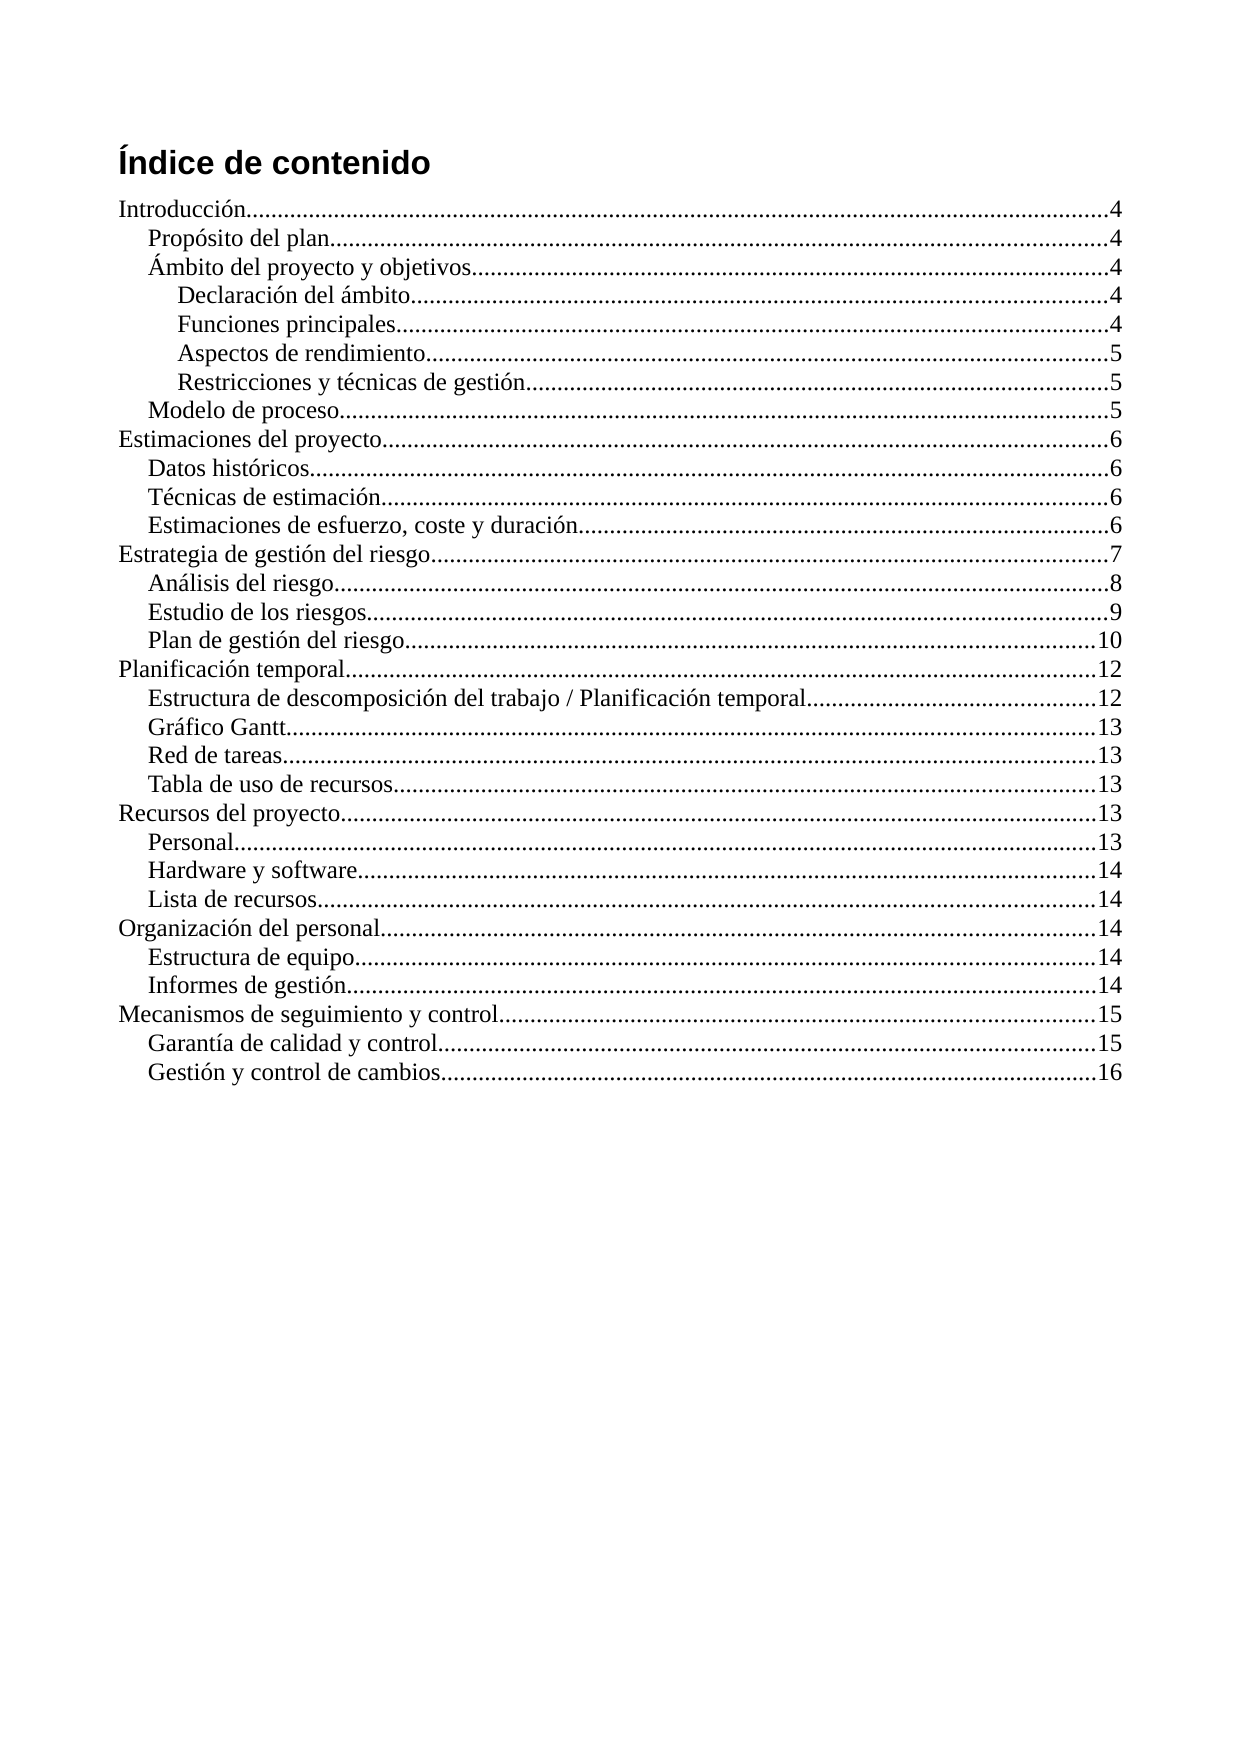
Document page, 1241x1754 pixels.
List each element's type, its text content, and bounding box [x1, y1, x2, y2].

text Estimaciones del proyecto 6 [118, 424, 1122, 453]
text Propósito del plan 4 [148, 223, 1122, 252]
text Planificación temporal 12 [118, 654, 1122, 683]
text Análisis del riesgo 8 [148, 568, 1122, 597]
text Lista de recursos 14 [148, 884, 1122, 913]
text Personal 13 [148, 827, 1122, 855]
text Hardware y software 14 [148, 855, 1122, 884]
text Ámbito del proyecto y objetivos 4 [148, 252, 1122, 280]
text Plan de gestión del riesgo 10 [148, 625, 1122, 654]
subtitle Índice de contenido [118, 143, 1122, 182]
text Garantía de calidad y control 15 [148, 1028, 1122, 1057]
text Modelo de proceso 5 [148, 395, 1122, 424]
text Restricciones y técnicas de gestión 5 [177, 367, 1122, 395]
text Declaración del ámbito 4 [177, 280, 1122, 309]
text Recursos del proyecto 13 [118, 798, 1122, 827]
text Tabla de uso de recursos 13 [148, 769, 1122, 798]
text Estudio de los riesgos 9 [148, 597, 1122, 625]
text Mecanismos de seguimiento y control 15 [118, 999, 1122, 1028]
text Estructura de equipo 14 [148, 942, 1122, 970]
text Técnicas de estimación 6 [148, 482, 1122, 510]
text Introducción 4 [118, 194, 1122, 223]
text Aspectos de rendimiento 5 [177, 338, 1122, 367]
text Datos históricos 6 [148, 453, 1122, 482]
text Estimaciones de esfuerzo, coste y duración 6 [148, 510, 1122, 539]
text Gestión y control de cambios 16 [148, 1057, 1122, 1085]
text Red de tareas 13 [148, 740, 1122, 769]
text Estrategia de gestión del riesgo 7 [118, 539, 1122, 568]
text Organización del personal 14 [118, 913, 1122, 942]
text Informes de gestión 14 [148, 970, 1122, 999]
text Estructura de descomposición del trabajo / Planificación temporal 12 [148, 683, 1122, 712]
text Gráfico Gantt 13 [148, 712, 1122, 740]
text Funciones principales 4 [177, 309, 1122, 338]
